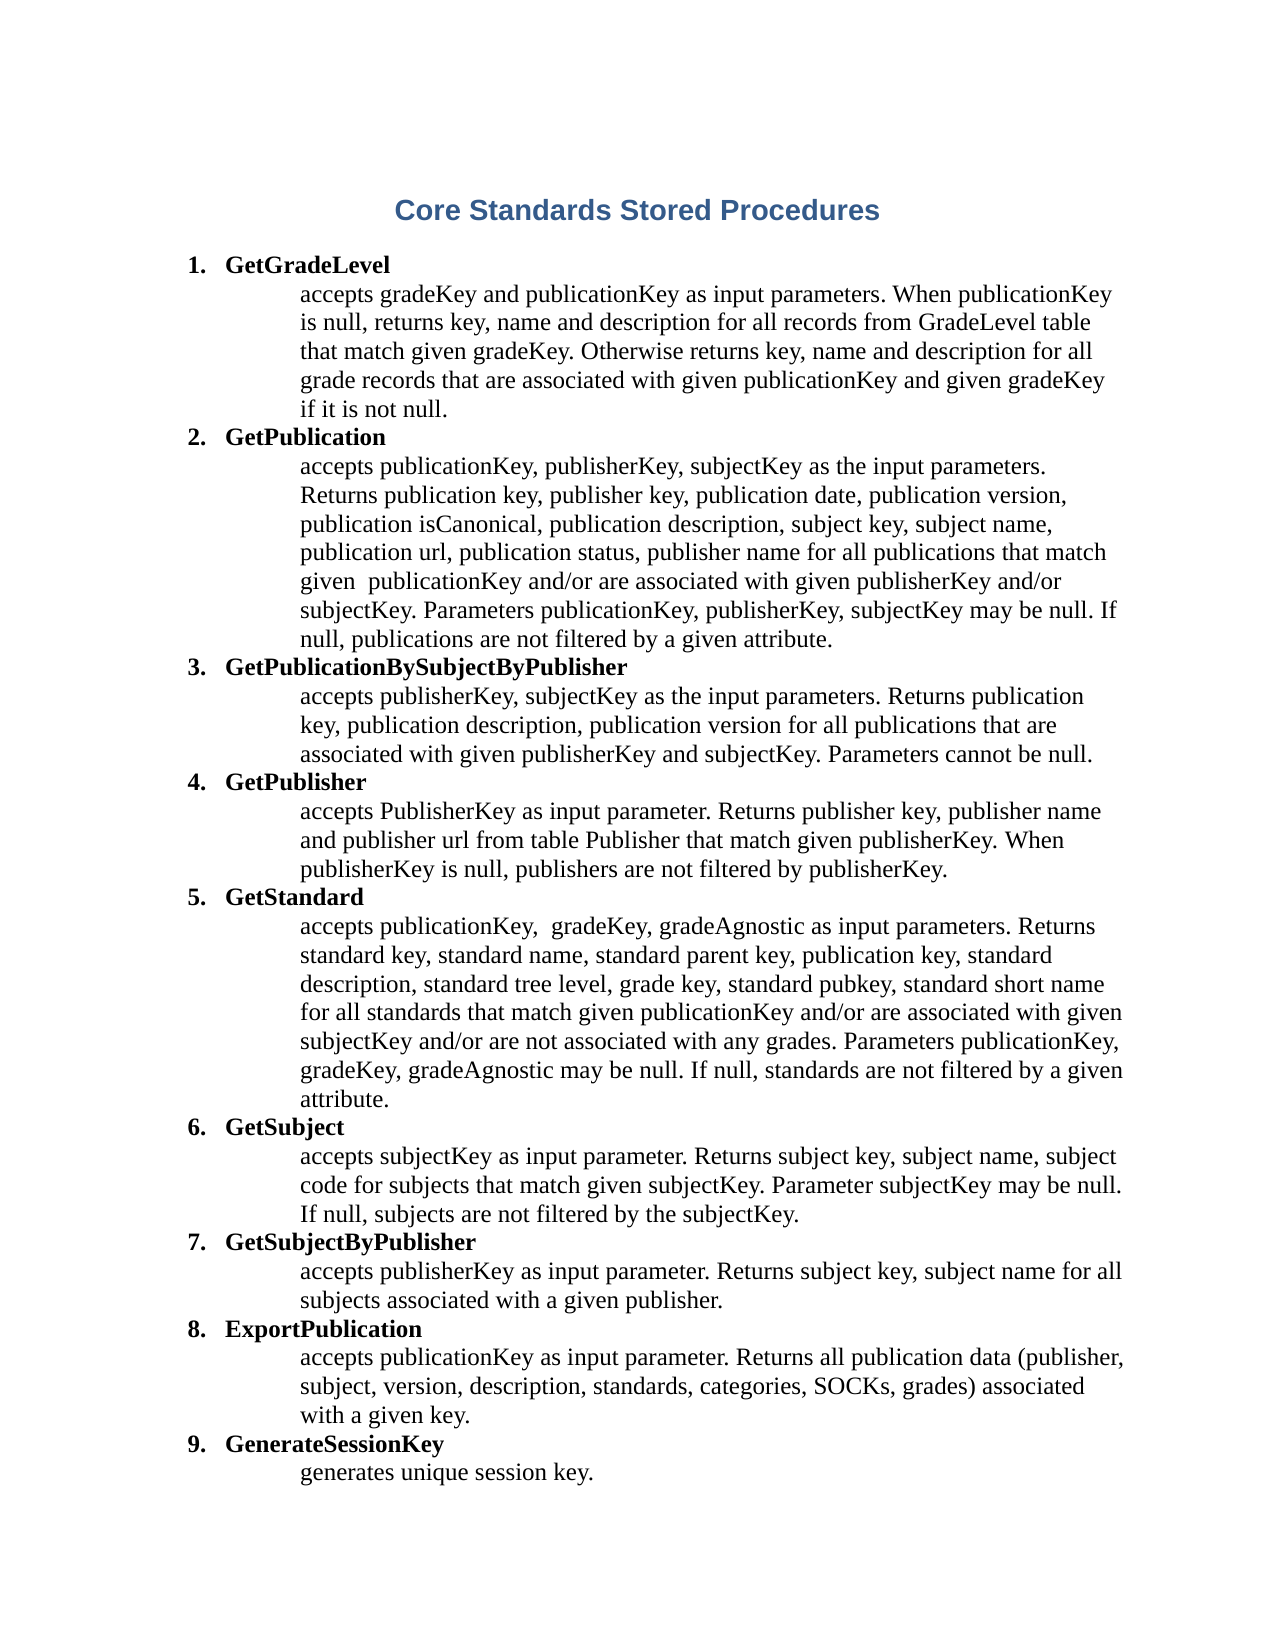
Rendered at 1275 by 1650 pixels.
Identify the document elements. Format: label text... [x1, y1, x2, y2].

text accepts publisherKey as input parameter. Returns subject key, subject name for all subjects associated with a given publisher. [300, 1256, 1125, 1314]
list accepts gradeKey and publicationKey as input parameters. When publicationKey is null, returns key, name and description for all records from GradeLevel table that match given gradeKey. Otherwise returns key, name and description for all grade records that are associated with given publicationKey and given gradeKey if it is not null. [300, 279, 1125, 422]
list GetPublisher [187, 767, 1125, 796]
list accepts PublisherKey as input parameter. Returns publisher key, publisher name and publisher url from table Publisher that match given publisherKey. When publisherKey is null, publishers are not filtered by publisherKey. [300, 796, 1125, 882]
list GetSubjectByPublisher [187, 1227, 1125, 1256]
text accepts publicationKey as input parameter. Returns all publication data (publisher, subject, version, description, standards, categories, SOCKs, grades) associated with a given key. [300, 1342, 1125, 1429]
list GetPublicationBySubjectByPublisher [187, 652, 1125, 681]
list GetStandard [187, 882, 1125, 911]
list GetPublication [187, 422, 1125, 451]
list ExportPublication [187, 1314, 1125, 1342]
list GetGradeLevel [187, 250, 1125, 279]
list accepts subjectKey as input parameter. Returns subject key, subject name, subject code for subjects that match given subjectKey. Parameter subjectKey may be null. If null, subjects are not filtered by the subjectKey. [300, 1141, 1125, 1227]
subtitle Core Standards Stored Procedures [150, 200, 1125, 225]
list accepts publicationKey, gradeKey, gradeAgnostic as input parameters. Returns standard key, standard name, standard parent key, publication key, standard description, standard tree level, grade key, standard pubkey, standard short name for all standards that match given publicationKey and/or are associated with given subjectKey and/or are not associated with any grades. Parameters publicationKey, gradeKey, gradeAgnostic may be null. If null, standards are not filtered by a given attribute. [300, 911, 1125, 1112]
text generates unique session key. [300, 1457, 1125, 1486]
list accepts publicationKey, publisherKey, subjectKey as the input parameters. Returns publication key, publisher key, publication date, publication version, publication isCanonical, publication description, subject key, subject name, publication url, publication status, publisher name for all publications that match given publicationKey and/or are associated with given publisherKey and/or subjectKey. Parameters publicationKey, publisherKey, subjectKey may be null. If null, publications are not filtered by a given attribute. [300, 451, 1125, 652]
list GenerateSessionKey [187, 1429, 1125, 1457]
list accepts publisherKey, subjectKey as the input parameters. Returns publication key, publication description, publication version for all publications that are associated with given publisherKey and subjectKey. Parameters cannot be null. [300, 681, 1125, 767]
list GetSubject [187, 1112, 1125, 1141]
